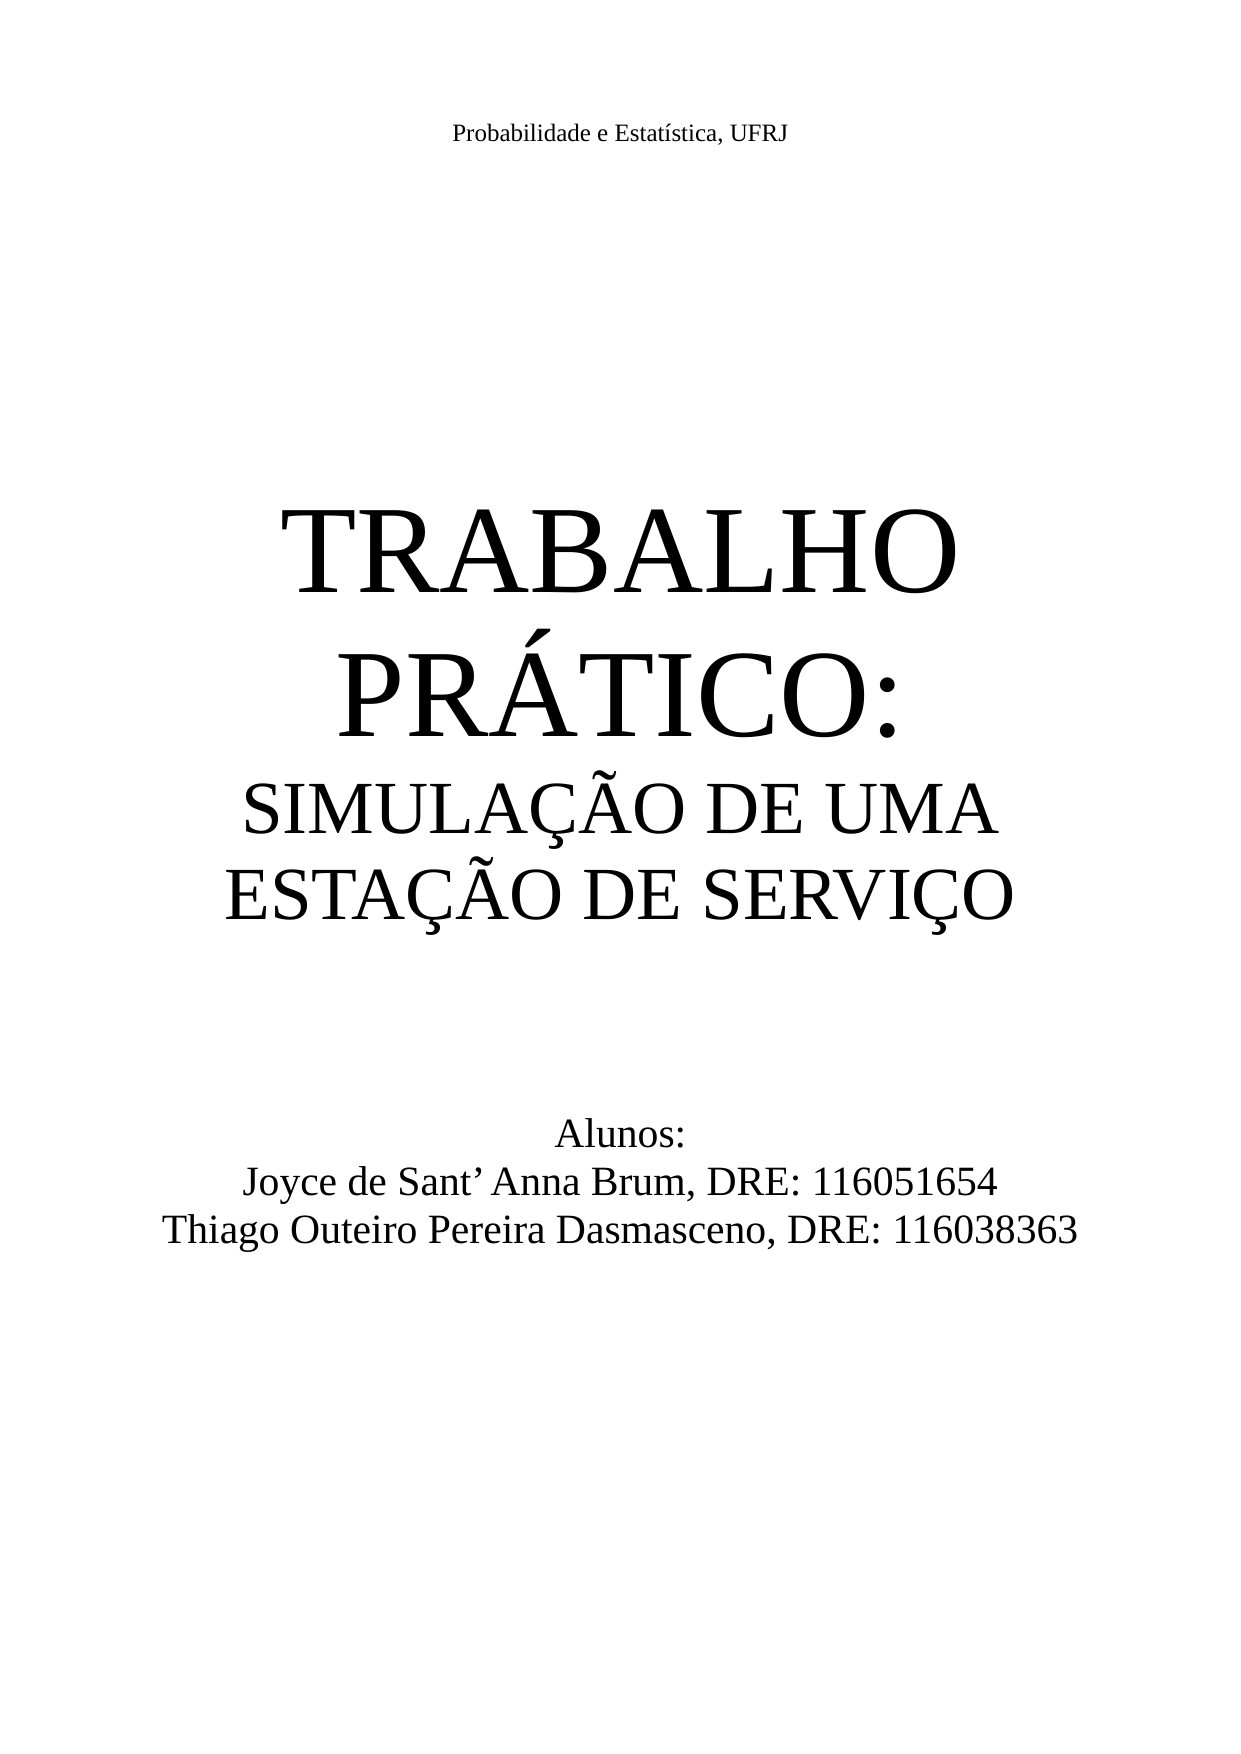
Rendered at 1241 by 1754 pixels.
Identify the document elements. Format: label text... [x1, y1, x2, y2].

text Thiago Outeiro Pereira Dasmasceno, DRE: 116038363 [118, 1204, 1122, 1252]
text TRABALHO [118, 476, 1122, 619]
text SIMULAÇÃO DE UMA ESTAÇÃO DE SERVIÇO [118, 763, 1122, 936]
text Alunos: [118, 1108, 1122, 1156]
text PRÁTICO: [118, 619, 1122, 763]
text Joyce de Sant’ Anna Brum, DRE: 116051654 [118, 1156, 1122, 1204]
